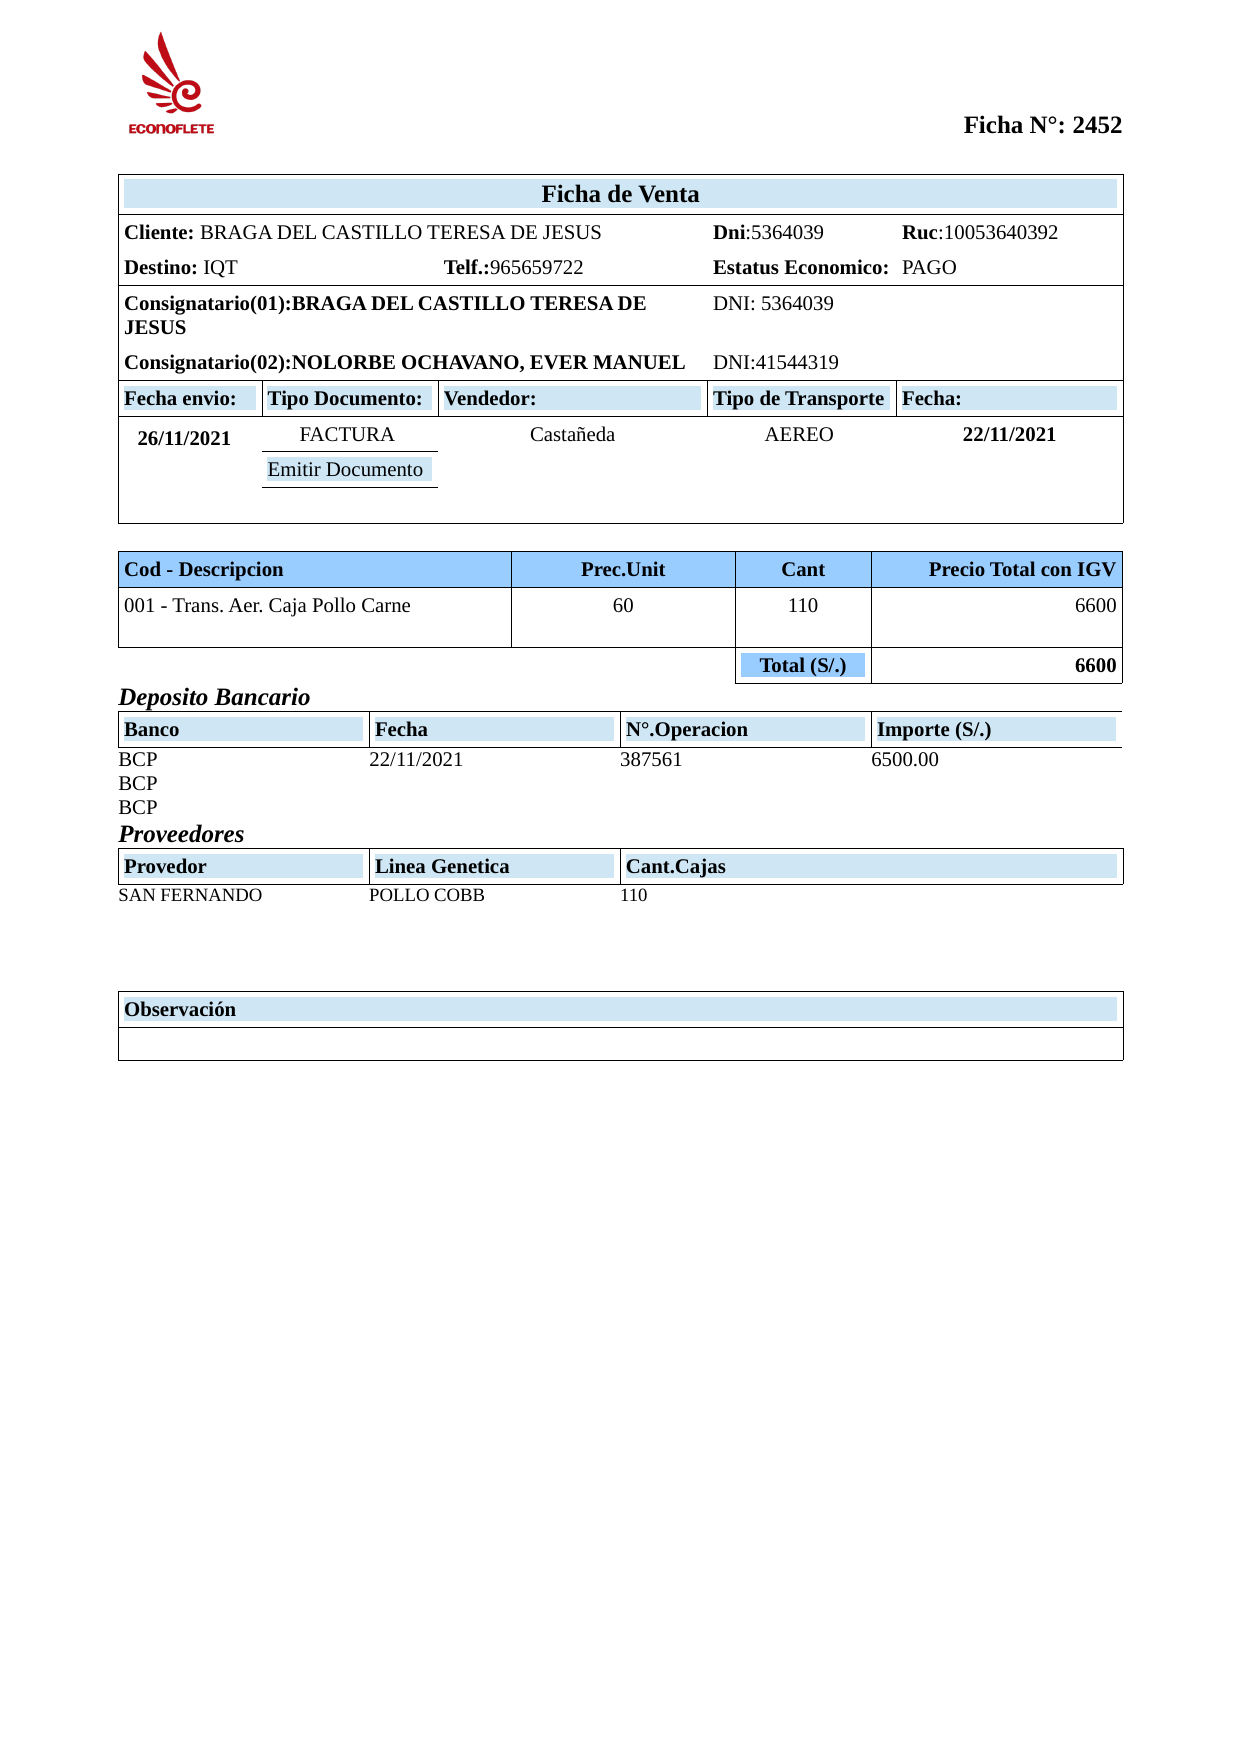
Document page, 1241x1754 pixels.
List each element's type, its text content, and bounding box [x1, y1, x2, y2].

text Deposito Bancario [118, 682, 1122, 711]
table_header Cod - Descripcion [119, 552, 511, 587]
table_cell [118, 970, 369, 991]
table_cell 001 - Trans. Aer. Caja Pollo Carne [119, 588, 511, 647]
table_cell [620, 970, 1123, 991]
table_header Cant [736, 552, 871, 587]
table_cell Emitir Documento [262, 452, 438, 487]
table_cell 6500.00 [871, 748, 1122, 771]
table_cell [871, 771, 1122, 795]
table_cell [119, 1028, 1123, 1060]
table_cell [511, 648, 735, 682]
table_cell [369, 771, 620, 795]
table_cell BCP [118, 771, 369, 795]
table_cell 110 [736, 588, 871, 647]
table_cell 387561 [620, 748, 871, 771]
table_cell [262, 488, 438, 523]
table_cell BCP [118, 748, 369, 771]
table_cell Fecha envio: [119, 381, 262, 416]
table_header Importe (S/.) [872, 712, 1122, 747]
table_cell Fecha: [897, 381, 1123, 416]
table_cell Estatus Economico: [707, 249, 896, 285]
table_header Provedor [119, 849, 369, 883]
table_header Linea Genetica [370, 849, 620, 883]
table_cell [369, 927, 620, 948]
table_cell [369, 795, 620, 819]
table_cell DNI: 5364039 [707, 286, 1123, 344]
table_header Banco [119, 712, 369, 747]
table_header Observación [119, 992, 1123, 1027]
text Proveedores [118, 819, 1122, 848]
table_cell [118, 905, 369, 927]
table_cell 22/11/2021 [896, 417, 1123, 523]
table_cell [620, 948, 1123, 970]
table_cell Consignatario(01):BRAGA DEL CASTILLO TERESA DE JESUS [119, 286, 707, 344]
table_cell 26/11/2021 [119, 417, 262, 523]
table_cell 6600 [872, 588, 1122, 647]
table_cell Castañeda [438, 417, 707, 523]
table_cell AEREO [707, 417, 896, 523]
table_cell Total (S/.) [736, 648, 871, 682]
table_cell Consignatario(02):NOLORBE OCHAVANO, EVER MANUEL [119, 345, 707, 380]
table_cell [118, 948, 369, 970]
table_header N°.Operacion [621, 712, 871, 747]
table_cell [369, 905, 620, 927]
table_cell [118, 927, 369, 948]
table_cell [118, 648, 511, 682]
table_header Prec.Unit [512, 552, 735, 587]
picture [118, 31, 225, 134]
table_cell PAGO [896, 249, 1123, 285]
table_cell [871, 795, 1122, 819]
table_cell [369, 970, 620, 991]
table_cell [620, 927, 1123, 948]
table_header Cant.Cajas [621, 849, 1123, 883]
table_cell [620, 905, 1123, 927]
table_cell 60 [512, 588, 735, 647]
table_cell [620, 771, 871, 795]
table_header Precio Total con IGV [872, 552, 1122, 587]
table_cell [620, 795, 871, 819]
table_cell 22/11/2021 [369, 748, 620, 771]
table_cell Dni:5364039 [707, 215, 896, 249]
table_cell [369, 948, 620, 970]
table_cell 110 [620, 885, 1123, 905]
table_cell POLLO COBB [369, 885, 620, 905]
table_cell FACTURA [262, 417, 438, 451]
table_cell DNI:41544319 [707, 345, 1123, 380]
table_cell BCP [118, 795, 369, 819]
table_cell SAN FERNANDO [118, 885, 369, 905]
table_cell Vendedor: [439, 381, 707, 416]
table_cell 6600 [872, 648, 1122, 682]
table_cell Tipo Documento: [263, 381, 438, 416]
table_cell Telf.:965659722 [438, 249, 707, 285]
table_cell Cliente: BRAGA DEL CASTILLO TERESA DE JESUS [119, 215, 707, 249]
table_cell Tipo de Transporte [708, 381, 896, 416]
table_cell Destino: IQT [119, 249, 438, 285]
table_cell Ruc:10053640392 [896, 215, 1123, 249]
table_header Fecha [370, 712, 620, 747]
table_header Ficha de Venta [119, 175, 1123, 214]
